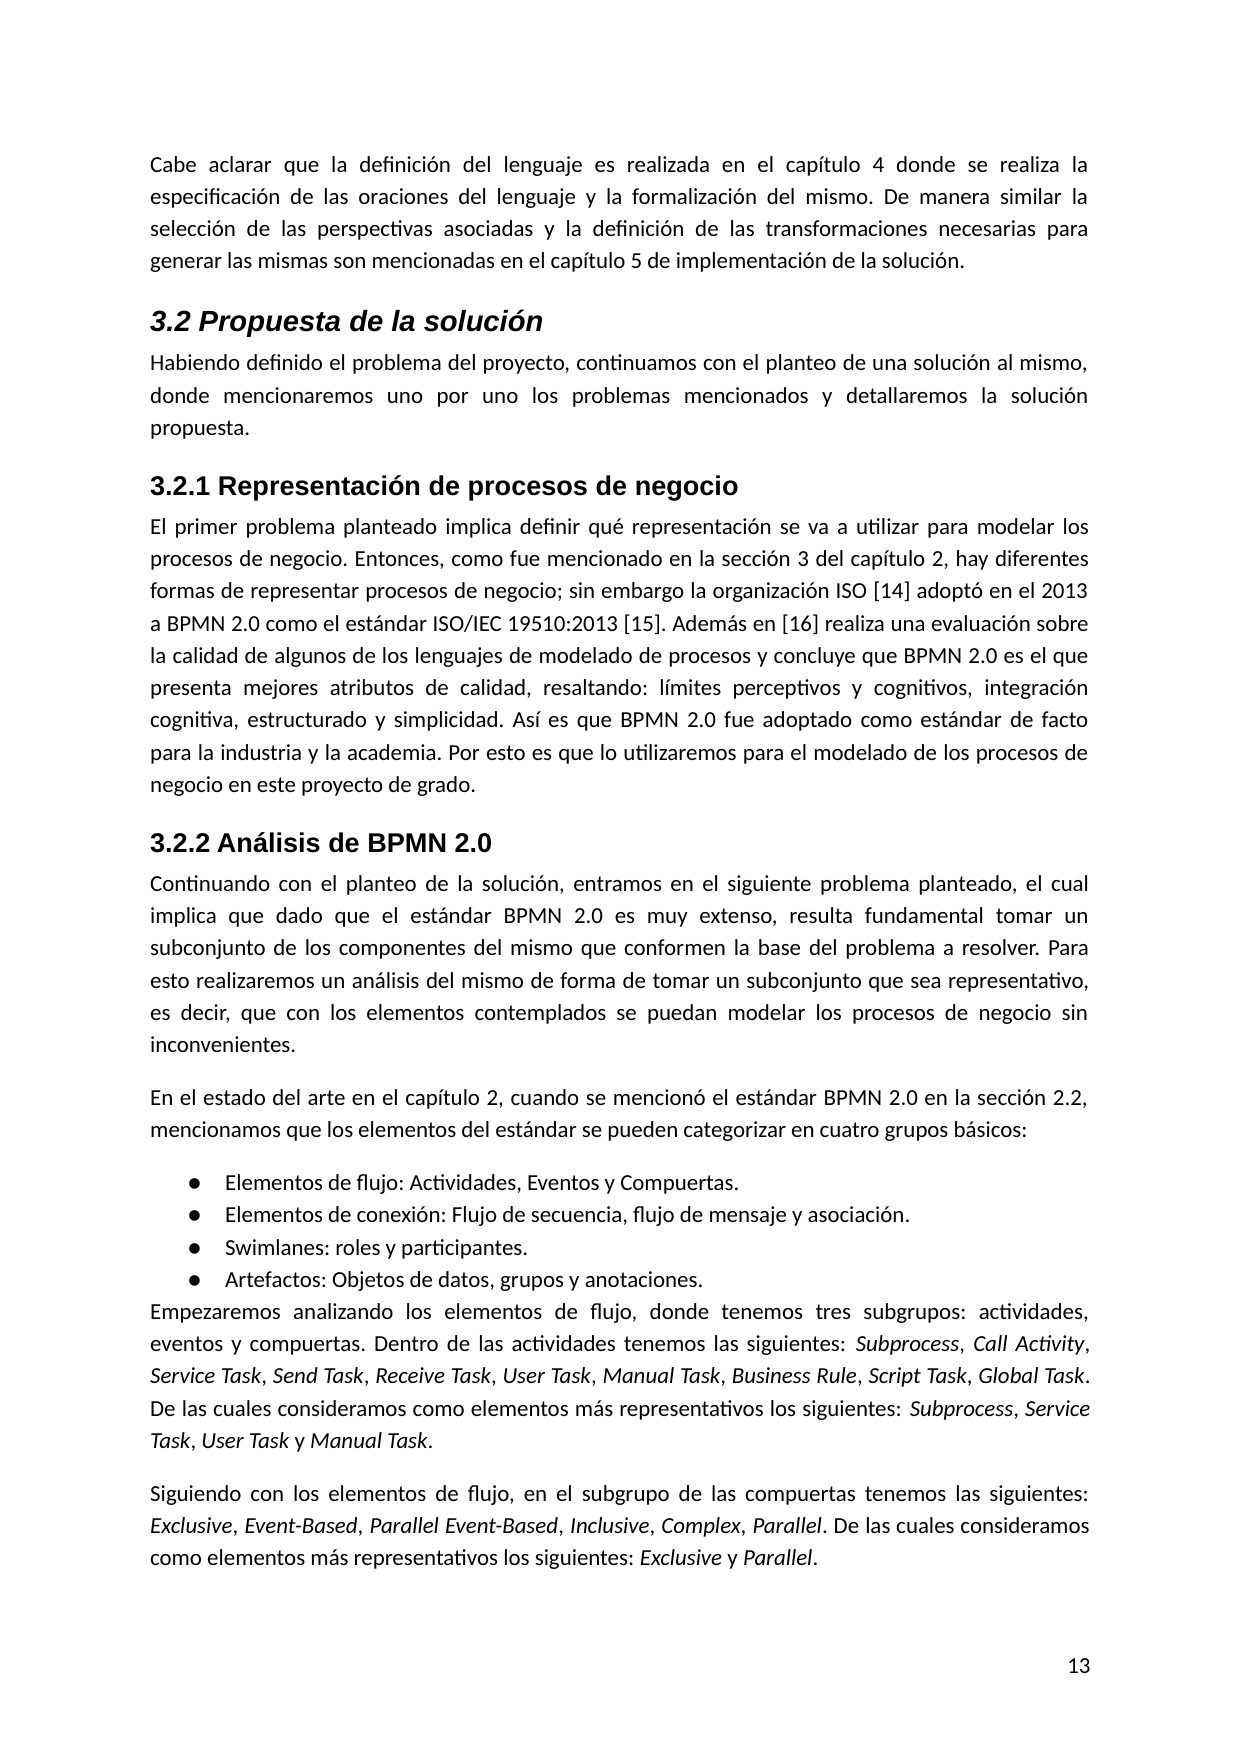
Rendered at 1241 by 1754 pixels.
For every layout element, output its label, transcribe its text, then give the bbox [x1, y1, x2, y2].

text En el estado del arte en el capítulo 2, cuando se mencionó el estándar BPMN 2.0 en la sección 2.2, mencionamos que los elementos del estándar se pueden categorizar en cuatro grupos básicos: [150, 1083, 1090, 1143]
text Siguiendo con los elementos de flujo, en el subgrupo de las compuertas tenemos las siguientes: Exclusive, Event-Based, Parallel Event-Based, Inclusive, Complex, Parallel. De las cuales consideramos como elementos más representativos los siguientes: Exclusive y Parallel. [150, 1479, 1090, 1571]
text El primer problema planteado implica definir qué representación se va a utilizar para modelar los procesos de negocio. Entonces, como fue mencionado en la sección 3 del capítulo 2, hay diferentes formas de representar procesos de negocio; sin embargo la organización ISO [14] adoptó en el 2013 a BPMN 2.0 como el estándar ISO/IEC 19510:2013 [15]. Además en [16] realiza una evaluación sobre la calidad de algunos de los lenguajes de modelado de procesos y concluye que BPMN 2.0 es el que presenta mejores atributos de calidad, resaltando: límites perceptivos y cognitivos, integración cognitiva, estructurado y simplicidad. Así es que BPMN 2.0 fue adoptado como estándar de facto para la industria y la academia. Por esto es que lo utilizaremos para el modelado de los procesos de negocio en este proyecto de grado. [150, 512, 1090, 798]
list Swimlanes: roles y participantes. [187, 1233, 1090, 1261]
subtitle 3.2.1 Representación de procesos de negocio [150, 470, 1090, 501]
text Habiendo definido el problema del proyecto, continuamos con el planteo de una solución al mismo, donde mencionaremos uno por uno los problemas mencionados y detallaremos la solución propuesta. [150, 348, 1090, 441]
text Continuando con el planteo de la solución, entramos en el siguiente problema planteado, el cual implica que dado que el estándar BPMN 2.0 es muy extenso, resulta fundamental tomar un subconjunto de los componentes del mismo que conformen la base del problema a resolver. Para esto realizaremos un análisis del mismo de forma de tomar un subconjunto que sea representativo, es decir, que con los elementos contemplados se puedan modelar los procesos de negocio sin inconvenientes. [150, 869, 1090, 1058]
subtitle 3.2.2 Análisis de BPMN 2.0 [150, 827, 1090, 858]
list Elementos de flujo: Actividades, Eventos y Compuertas. [187, 1168, 1090, 1196]
list Artefactos: Objetos de datos, grupos y anotaciones. [187, 1265, 1090, 1293]
subtitle 3.2 Propuesta de la solución [150, 304, 1090, 337]
text Empezaremos analizando los elementos de flujo, donde tenemos tres subgrupos: actividades, eventos y compuertas. Dentro de las actividades tenemos las siguientes: Subprocess, Call Activity, Service Task, Send Task, Receive Task, User Task, Manual Task, Business Rule, Script Task, Global Task. De las cuales consideramos como elementos más representativos los siguientes: Subprocess, Service Task, User Task y Manual Task. [150, 1297, 1090, 1454]
list Elementos de conexión: Flujo de secuencia, flujo de mensaje y asociación. [187, 1201, 1090, 1228]
text Cabe aclarar que la definición del lenguaje es realizada en el capítulo 4 donde se realiza la especificación de las oraciones del lenguaje y la formalización del mismo. De manera similar la selección de las perspectivas asociadas y la definición de las transformaciones necesarias para generar las mismas son mencionadas en el capítulo 5 de implementación de la solución. [150, 150, 1090, 274]
